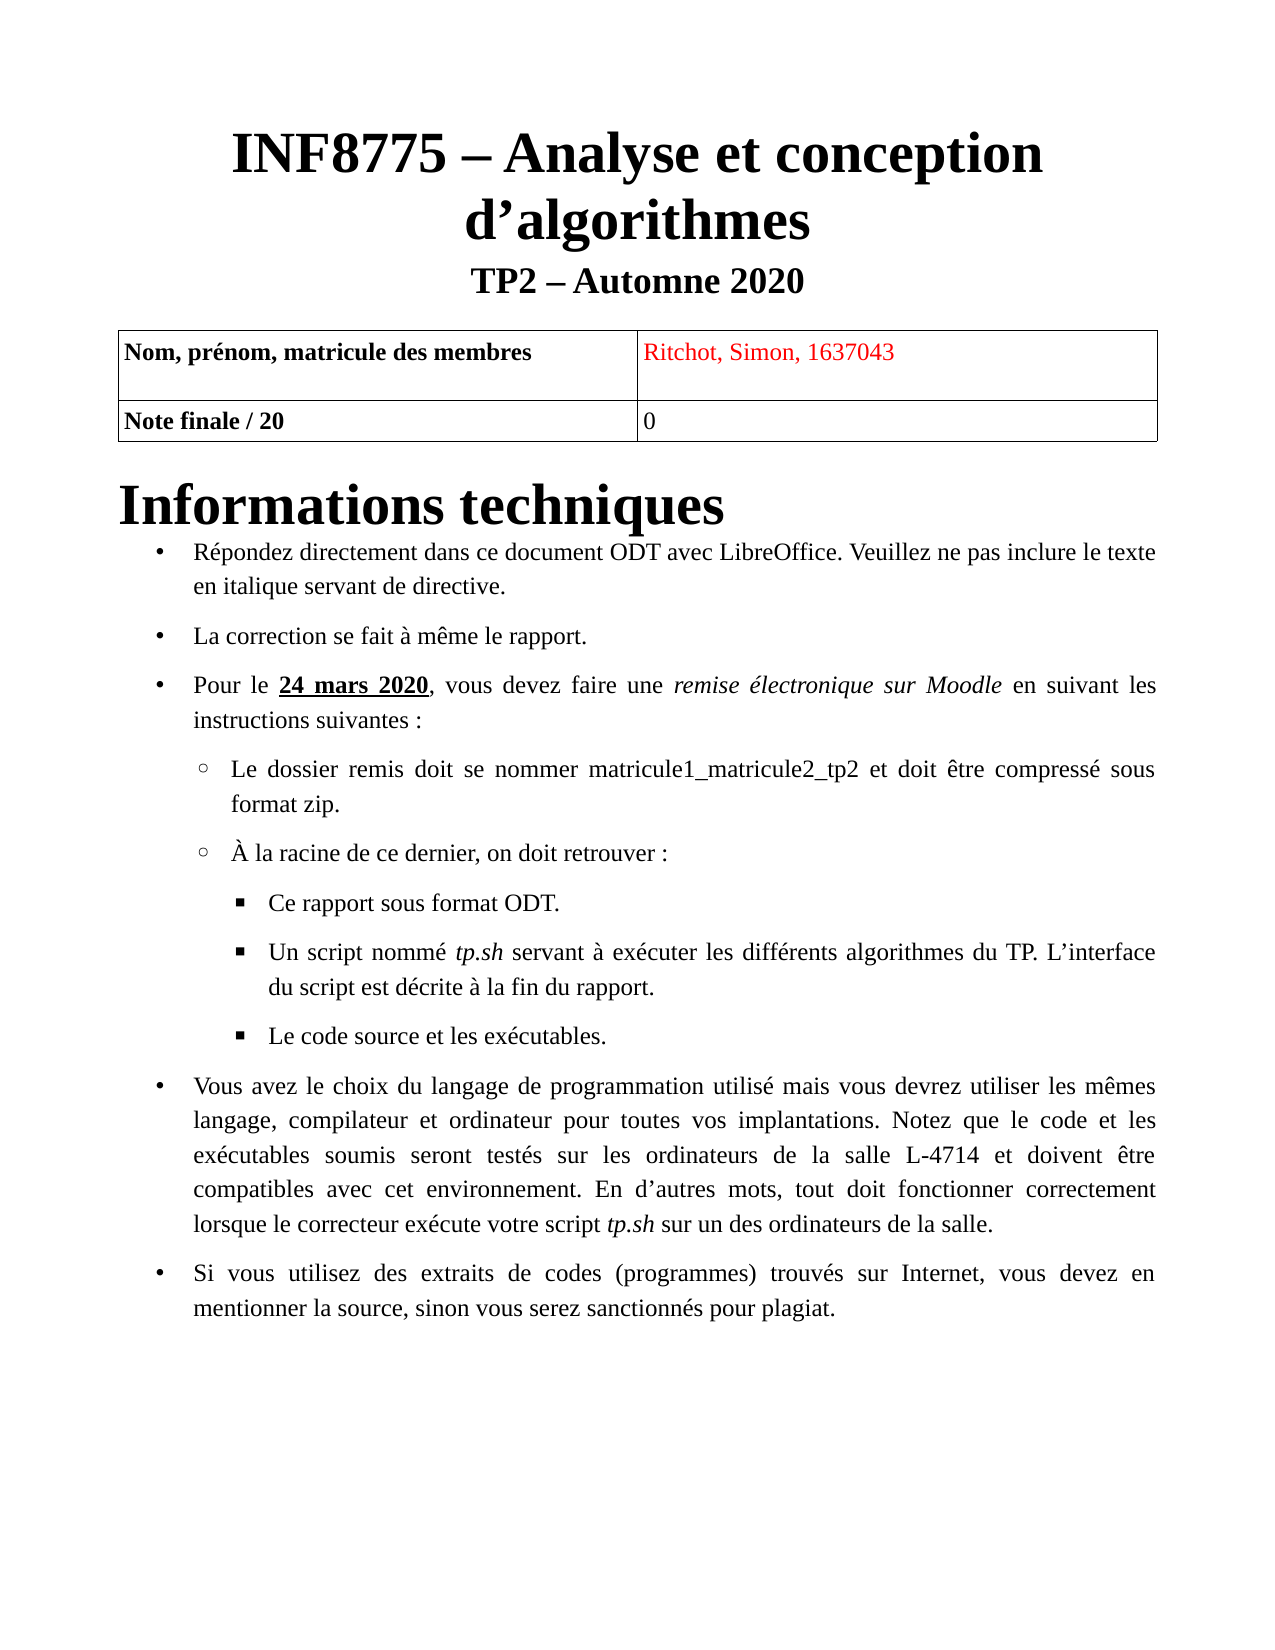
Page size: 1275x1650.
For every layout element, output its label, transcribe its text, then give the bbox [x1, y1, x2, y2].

table_cell Note finale / 20 [119, 401, 637, 441]
list Vous avez le choix du langage de programmation utilisé mais vous devrez utiliser les mêmes langage, compilateur et ordinateur pour toutes vos implantations. Notez que le code et les exécutables soumis seront testés sur les ordinateurs de la salle L-4714 et doivent être compatibles avec cet environnement. En d’autres mots, tout doit fonctionner correctement lorsque le correcteur exécute votre script tp.sh sur un des ordinateurs de la salle. [156, 1071, 1157, 1237]
table_header Nom, prénom, matricule des membres [119, 331, 637, 400]
list Ce rapport sous format ODT. [231, 888, 1157, 917]
list Le dossier remis doit se nommer matricule1_matricule2_tp2 et doit être compressé sous format zip. [193, 754, 1157, 818]
subtitle Informations techniques [118, 470, 1157, 537]
table_header Ritchot, Simon, 1637043 [638, 331, 1157, 400]
subtitle TP2 – Automne 2020 [118, 258, 1157, 302]
list Un script nommé tp.sh servant à exécuter les différents algorithmes du TP. L’interface du script est décrite à la fin du rapport. [231, 937, 1157, 1001]
table_cell 0 [638, 401, 1157, 441]
list Si vous utilisez des extraits de codes (programmes) trouvés sur Internet, vous devez en mentionner la source, sinon vous serez sanctionnés pour plagiat. [156, 1258, 1157, 1321]
subtitle INF8775 – Analyse et conception d’algorithmes [118, 118, 1157, 252]
list Répondez directement dans ce document ODT avec LibreOffice. Veuillez ne pas inclure le texte en italique servant de directive. [156, 537, 1157, 600]
list Pour le 24 mars 2020, vous devez faire une remise électronique sur Moodle en suivant les instructions suivantes : [156, 670, 1157, 734]
list La correction se fait à même le rapport. [156, 621, 1157, 650]
list À la racine de ce dernier, on doit retrouver : [193, 838, 1157, 867]
list Le code source et les exécutables. [231, 1021, 1157, 1050]
